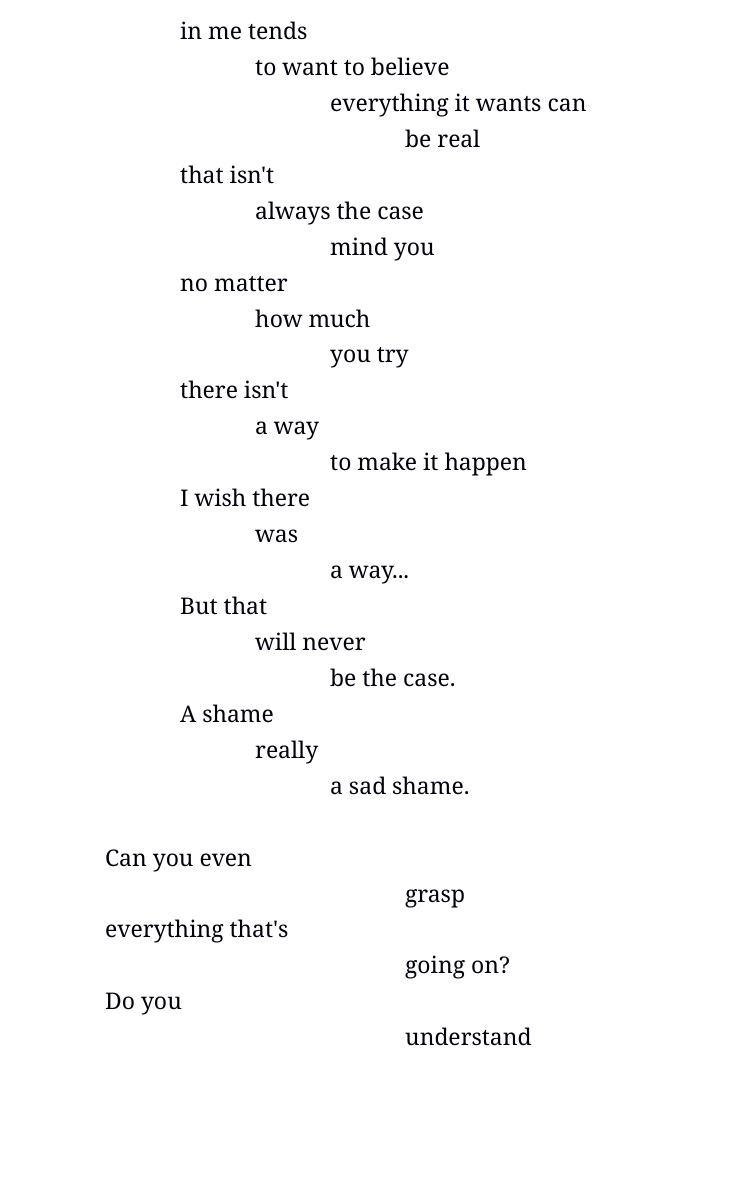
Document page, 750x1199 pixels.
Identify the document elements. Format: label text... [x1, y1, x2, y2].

text no matter [105, 267, 645, 298]
text will never [105, 626, 645, 657]
text a sad shame. [105, 770, 645, 801]
text really [105, 734, 645, 765]
text to want to believe [105, 51, 645, 82]
text that isn't [105, 159, 645, 190]
text be the case. [105, 662, 645, 693]
text was [105, 518, 645, 549]
text Do you [105, 985, 645, 1017]
text to make it happen [105, 446, 645, 477]
text everything that's [105, 913, 645, 945]
text Can you even [105, 842, 645, 873]
text how much [105, 302, 645, 334]
text in me tends [105, 15, 645, 46]
text you try [105, 338, 645, 370]
text grasp [105, 877, 645, 909]
text A shame [105, 698, 645, 729]
text a way [105, 410, 645, 442]
text always the case [105, 195, 645, 226]
text everything it wants can [105, 87, 645, 118]
text mind you [105, 231, 645, 262]
text understand [105, 1021, 645, 1052]
text going on? [105, 949, 645, 981]
text be real [105, 123, 645, 154]
text there isn't [105, 374, 645, 406]
text I wish there [105, 482, 645, 513]
text But that [105, 590, 645, 621]
text a way... [105, 554, 645, 585]
